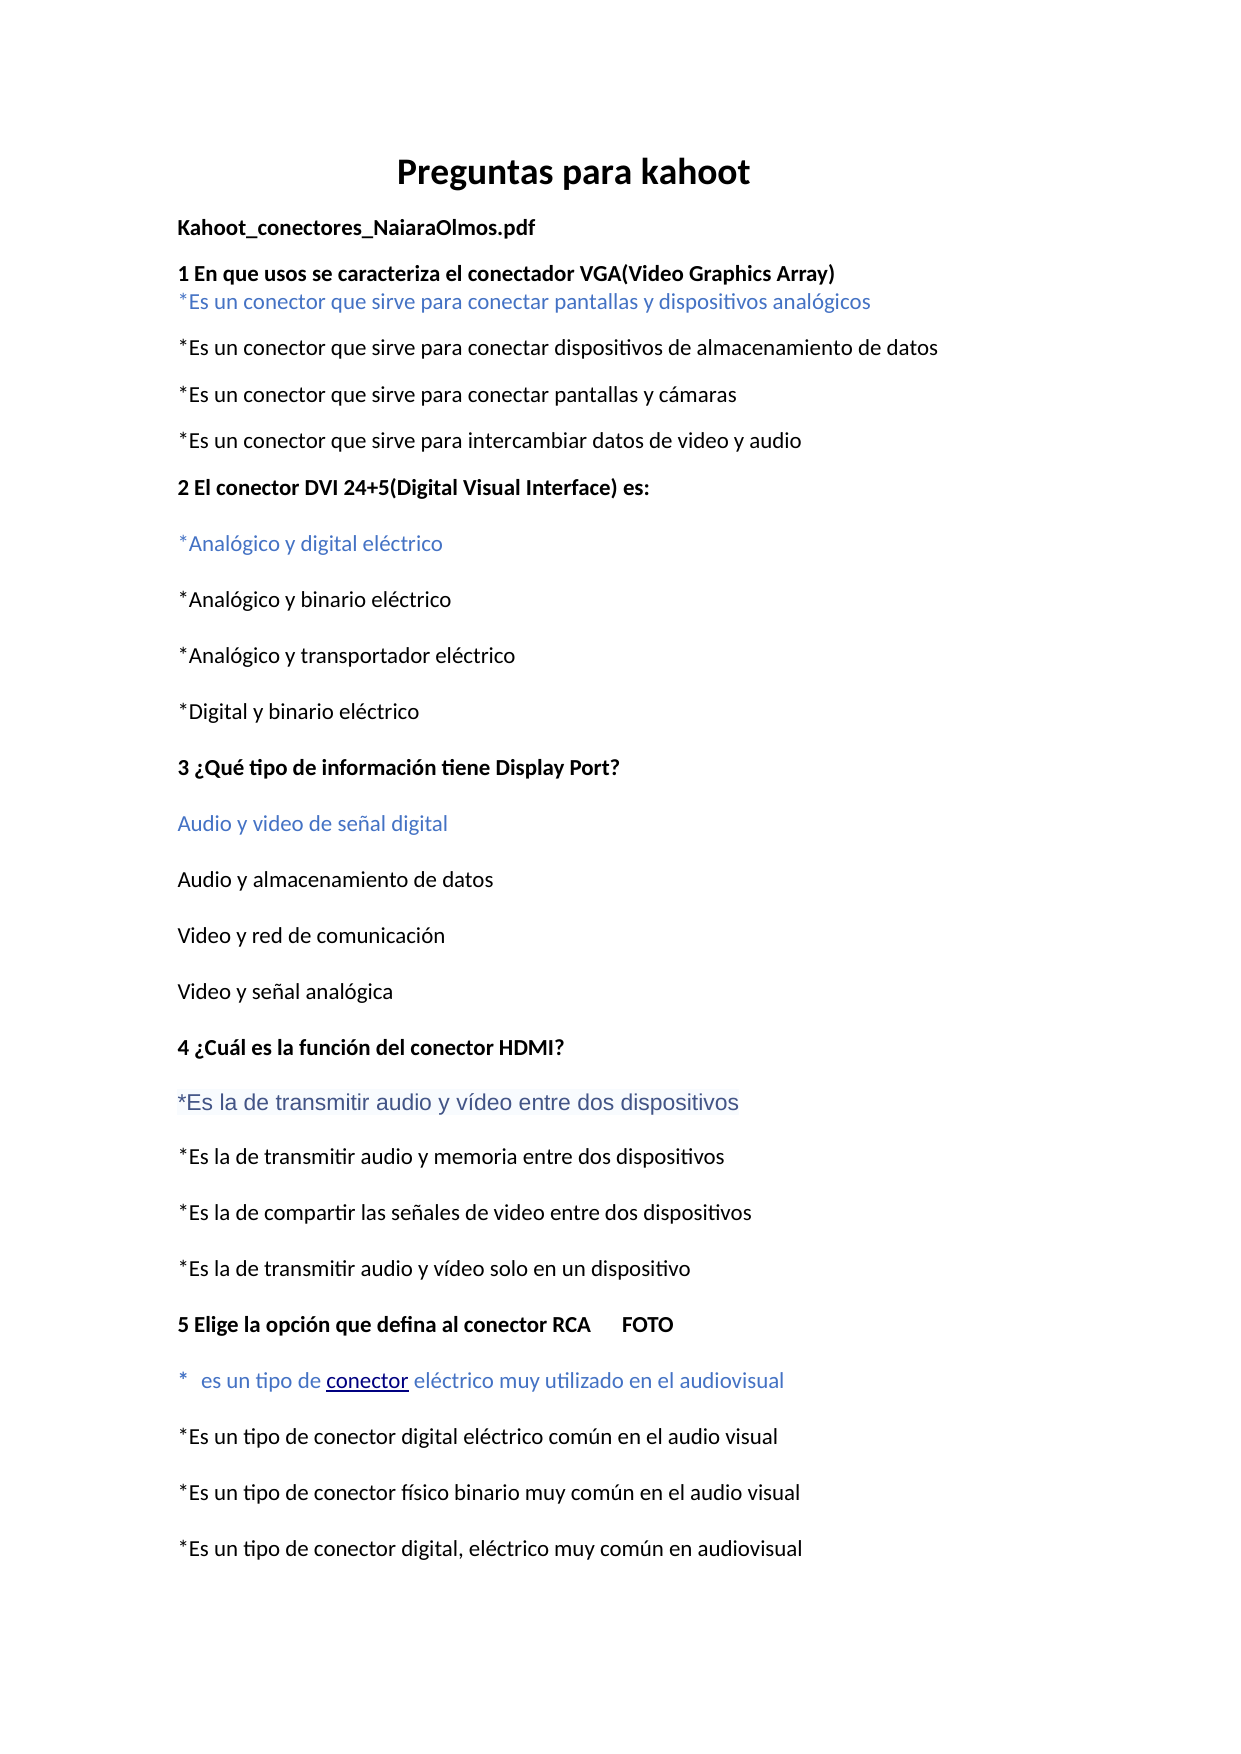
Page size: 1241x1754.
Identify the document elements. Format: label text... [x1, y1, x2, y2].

text 5 Elige la opción que defina al conector RCA FOTO [177, 1310, 1063, 1338]
text Audio y almacenamiento de datos [177, 865, 1063, 893]
text * es un tipo de conector eléctrico muy utilizado en el audiovisual [177, 1366, 1063, 1394]
text Video y red de comunicación [177, 921, 1063, 949]
text *Es un conector que sirve para conectar dispositivos de almacenamiento de datos [177, 333, 1063, 362]
text *Es un tipo de conector digital eléctrico común en el audio visual [177, 1422, 1063, 1450]
text Video y señal analógica [177, 977, 1063, 1005]
text Kahoot_conectores_NaiaraOlmos.pdf [177, 213, 1063, 241]
text 4 ¿Cuál es la función del conector HDMI? [177, 1033, 1063, 1061]
text 2 El conector DVI 24+5(Digital Visual Interface) es: [177, 473, 1063, 501]
text *Analógico y binario eléctrico [177, 585, 1063, 613]
text Audio y video de señal digital [177, 809, 1063, 837]
text *Es un conector que sirve para intercambiar datos de video y audio [177, 426, 1063, 454]
text *Digital y binario eléctrico [177, 697, 1063, 725]
text *Es la de transmitir audio y memoria entre dos dispositivos [177, 1142, 1063, 1170]
text 1 En que usos se caracteriza el conectador VGA(Video Graphics Array) [177, 259, 1063, 287]
text *Es un tipo de conector digital, eléctrico muy común en audiovisual [177, 1534, 1063, 1562]
text *Es un tipo de conector físico binario muy común en el audio visual [177, 1478, 1063, 1506]
text *Es la de transmitir audio y vídeo entre dos dispositivos [177, 1089, 1063, 1115]
text Preguntas para kahoot [177, 148, 1063, 193]
text *Es la de transmitir audio y vídeo solo en un dispositivo [177, 1254, 1063, 1282]
text *Es la de compartir las señales de video entre dos dispositivos [177, 1198, 1063, 1226]
text *Analógico y transportador eléctrico [177, 641, 1063, 669]
text *Es un conector que sirve para conectar pantallas y dispositivos analógicos [177, 287, 1063, 315]
text *Es un conector que sirve para conectar pantallas y cámaras [177, 380, 1063, 408]
text 3 ¿Qué tipo de información tiene Display Port? [177, 753, 1063, 781]
text *Analógico y digital eléctrico [177, 529, 1063, 557]
